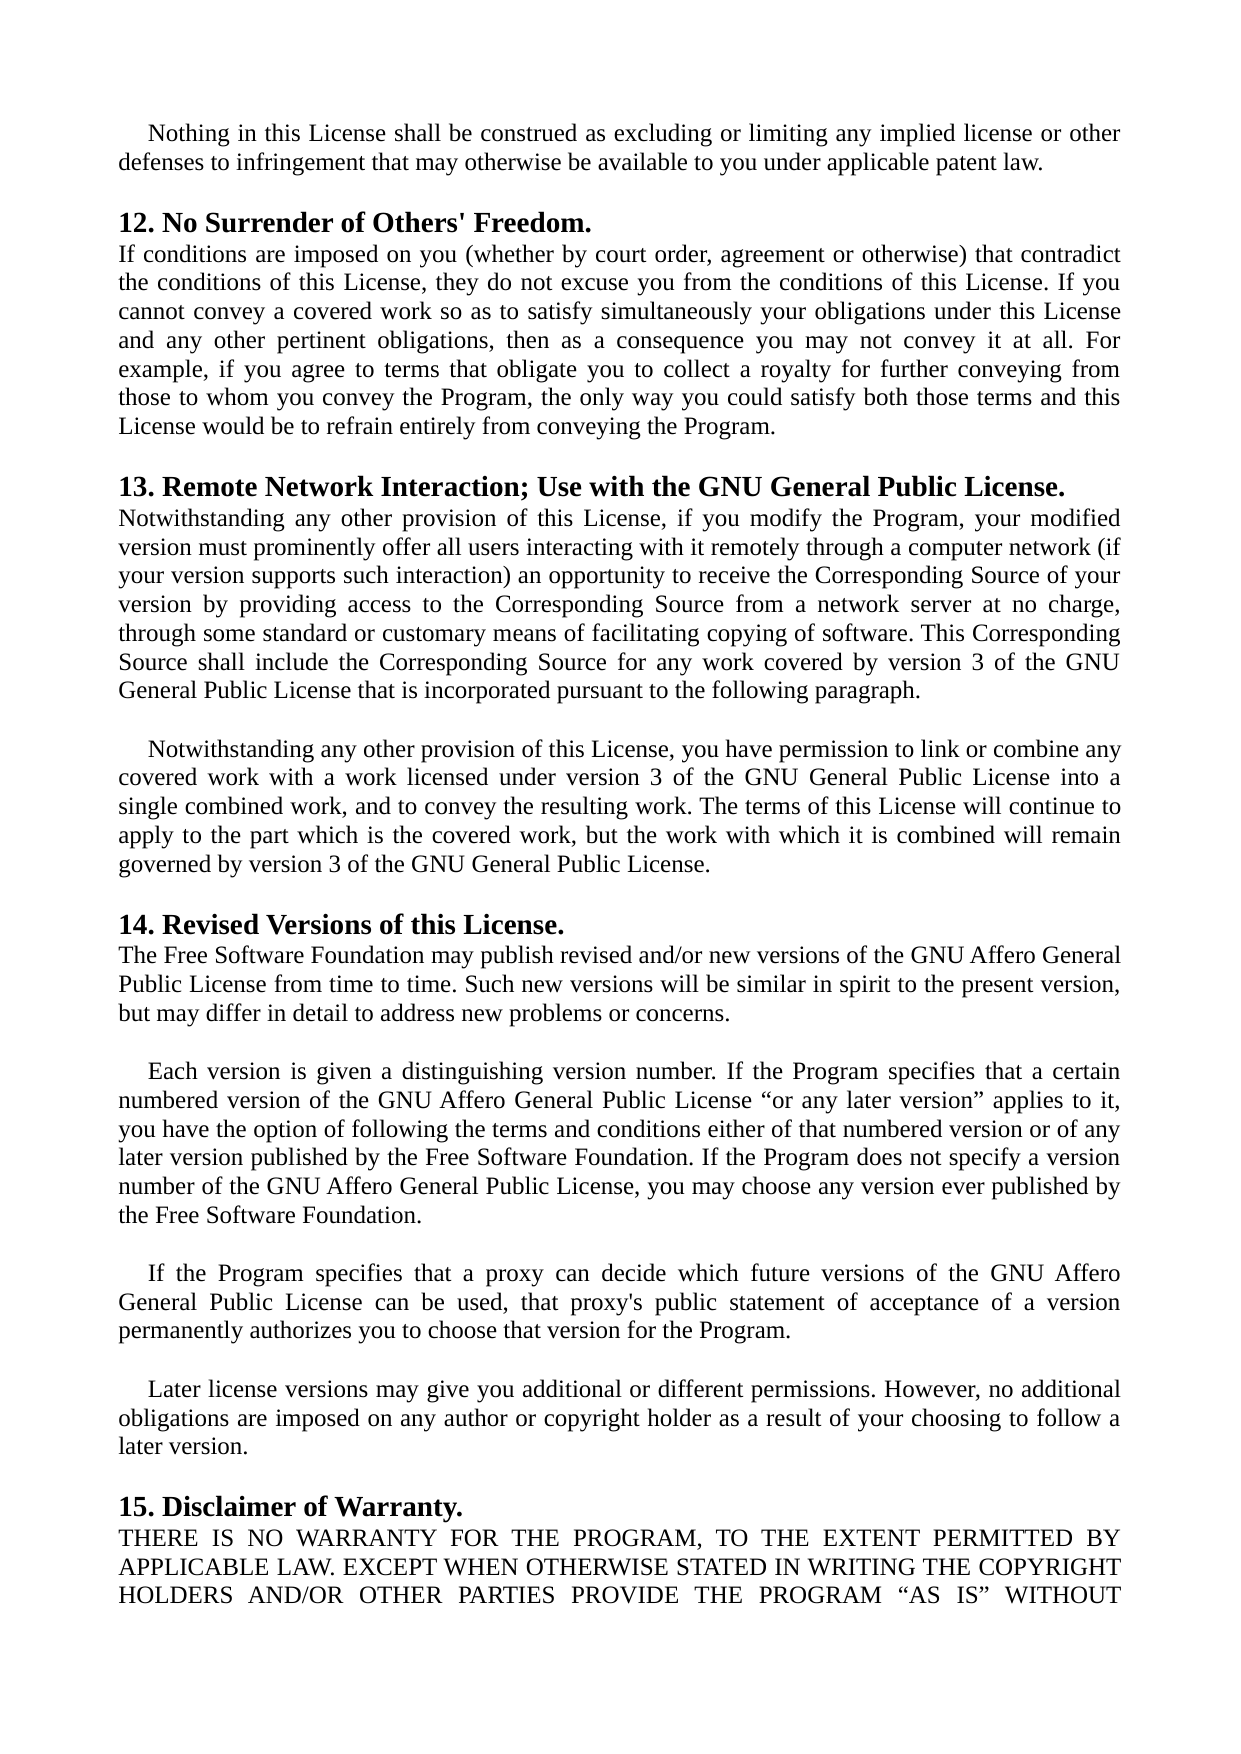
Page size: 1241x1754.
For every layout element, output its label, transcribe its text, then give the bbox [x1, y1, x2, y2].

text THERE IS NO WARRANTY FOR THE PROGRAM, TO THE EXTENT PERMITTED BY APPLICABLE LAW. EXCEPT WHEN OTHERWISE STATED IN WRITING THE COPYRIGHT HOLDERS AND/OR OTHER PARTIES PROVIDE THE PROGRAM “AS IS” WITHOUT [118, 1523, 1122, 1609]
subtitle 15. Disclaimer of Warranty. [118, 1489, 1122, 1523]
text Later license versions may give you additional or different permissions. However, no additional obligations are imposed on any author or copyright holder as a result of your choosing to follow a later version. [118, 1374, 1122, 1460]
text The Free Software Foundation may publish revised and/or new versions of the GNU Affero General Public License from time to time. Such new versions will be similar in spirit to the present version, but may differ in detail to address new problems or concerns. [118, 940, 1122, 1027]
subtitle 13. Remote Network Interaction; Use with the GNU General Public License. [118, 469, 1122, 503]
text Each version is given a distinguishing version number. If the Program specifies that a certain numbered version of the GNU Affero General Public License “or any later version” applies to it, you have the option of following the terms and conditions either of that numbered version or of any later version published by the Free Software Foundation. If the Program does not specify a version number of the GNU Affero General Public License, you may choose any version ever published by the Free Software Foundation. [118, 1056, 1122, 1229]
subtitle 14. Revised Versions of this License. [118, 907, 1122, 940]
text Notwithstanding any other provision of this License, you have permission to link or combine any covered work with a work licensed under version 3 of the GNU General Public License into a single combined work, and to convey the resulting work. The terms of this License will continue to apply to the part which is the covered work, but the work with which it is combined will remain governed by version 3 of the GNU General Public License. [118, 734, 1122, 877]
text If the Program specifies that a proxy can decide which future versions of the GNU Affero General Public License can be used, that proxy's public statement of acceptance of a version permanently authorizes you to choose that version for the Program. [118, 1258, 1122, 1344]
text Nothing in this License shall be construed as excluding or limiting any implied license or other defenses to infringement that may otherwise be available to you under applicable patent law. [118, 118, 1122, 176]
text Notwithstanding any other provision of this License, if you modify the Program, your modified version must prominently offer all users interacting with it remotely through a computer network (if your version supports such interaction) an opportunity to receive the Corresponding Source of your version by providing access to the Corresponding Source from a network server at no charge, through some standard or customary means of facilitating copying of software. This Corresponding Source shall include the Corresponding Source for any work covered by version 3 of the GNU General Public License that is incorporated pursuant to the following paragraph. [118, 503, 1122, 704]
subtitle 12. No Surrender of Others' Freedom. [118, 205, 1122, 239]
text If conditions are imposed on you (whether by court order, agreement or otherwise) that contradict the conditions of this License, they do not excuse you from the conditions of this License. If you cannot convey a covered work so as to satisfy simultaneously your obligations under this License and any other pertinent obligations, then as a consequence you may not convey it at all. For example, if you agree to terms that obligate you to collect a royalty for further conveying from those to whom you convey the Program, the only way you could satisfy both those terms and this License would be to refrain entirely from conveying the Program. [118, 239, 1122, 440]
